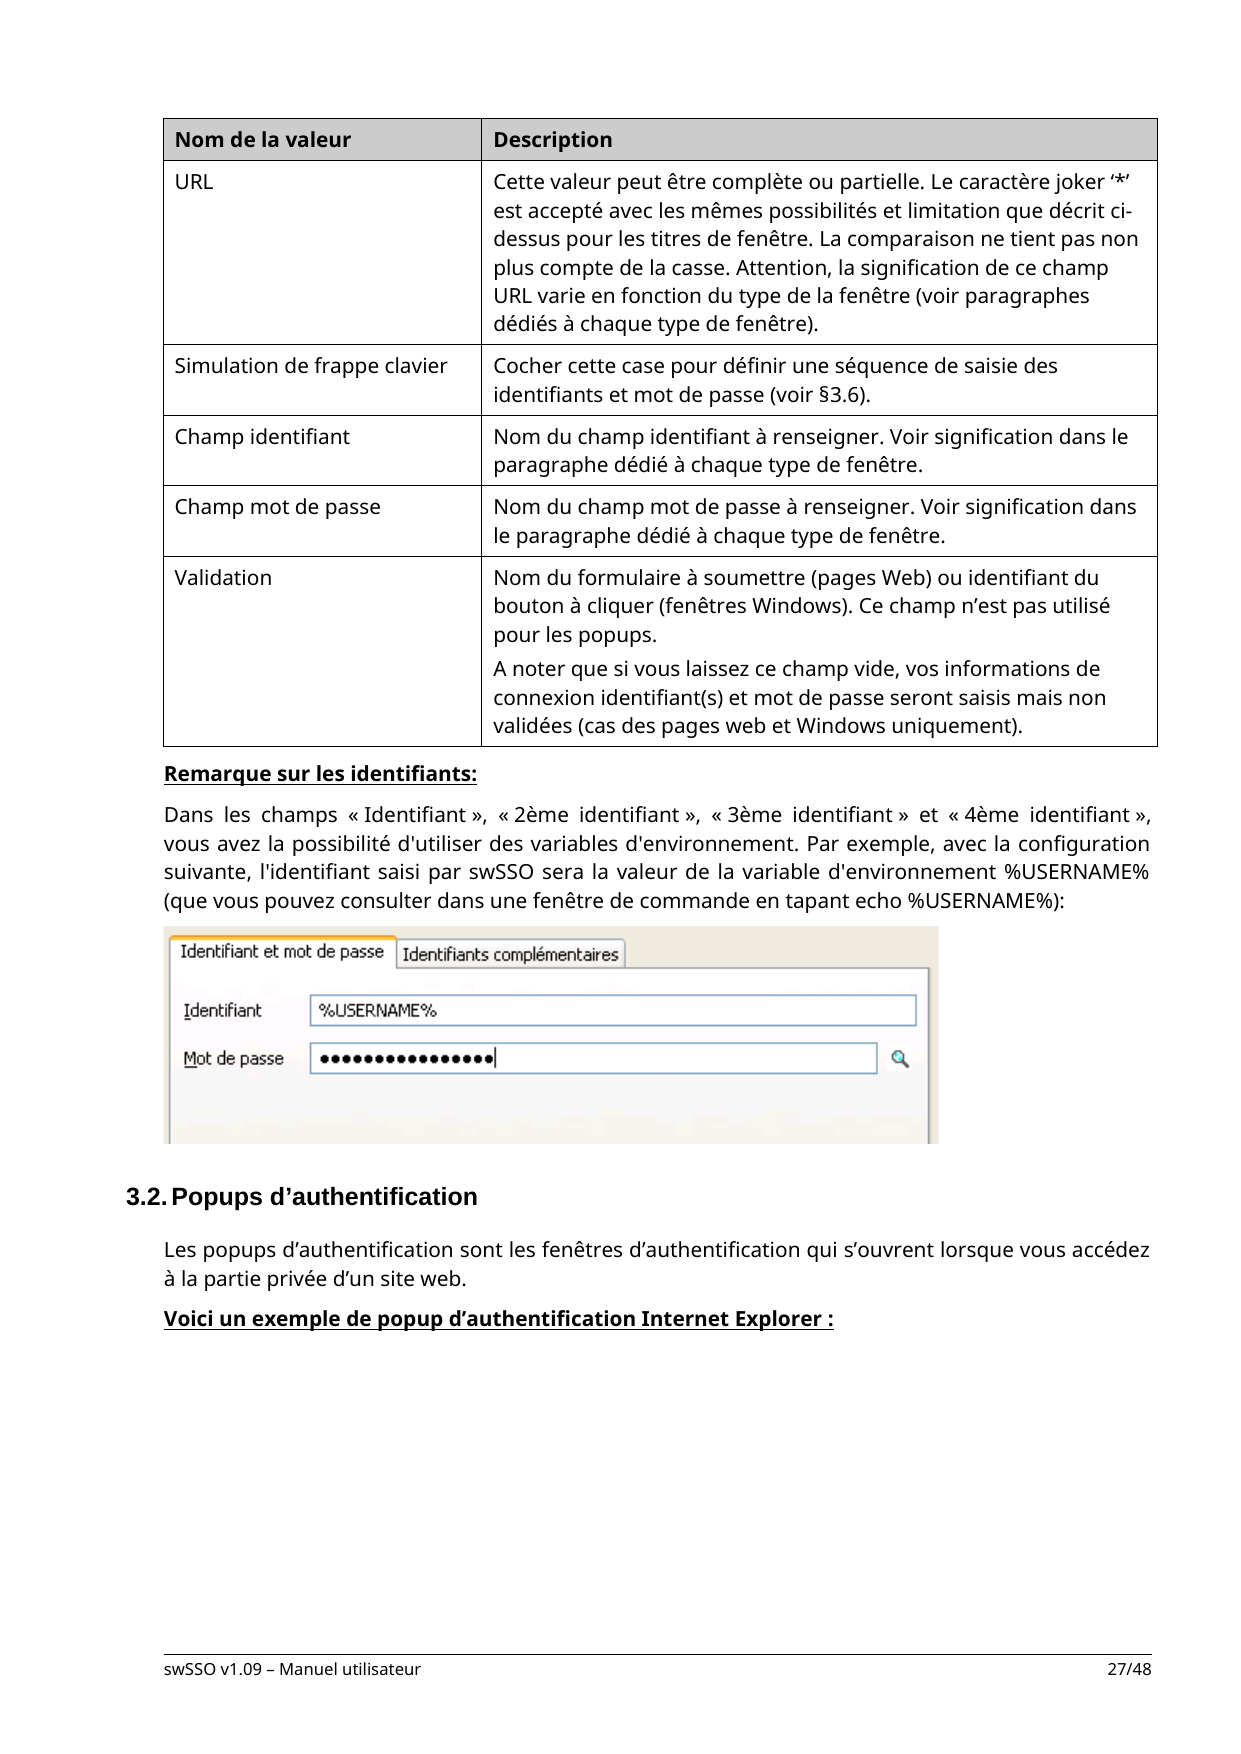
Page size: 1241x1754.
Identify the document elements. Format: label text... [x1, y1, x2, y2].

table_header Description [482, 119, 1157, 160]
text Dans les champs « Identifiant », « 2ème identifiant », « 3ème identifiant » et « 4ème identifiant », vous avez la possibilité d'utiliser des variables d'environnement. Par exemple, avec la configuration suivante, l'identifiant saisi par swSSO sera la valeur de la variable d'environnement %USERNAME% (que vous pouvez consulter dans une fenêtre de commande en tapant echo %USERNAME%): [164, 800, 1152, 914]
table_cell Nom du formulaire à soumettre (pages Web) ou identifiant du bouton à cliquer (fenêtres Windows). Ce champ n’est pas utilisé pour les popups. A noter que si vous laissez ce champ vide, vos informations de connexion identifiant(s) et mot de passe seront saisis mais non validées (cas des pages web et Windows uniquement). [482, 557, 1157, 746]
text Voici un exemple de popup d’authentification Internet Explorer : [164, 1304, 1152, 1333]
table_cell Cocher cette case pour définir une séquence de saisie des identifiants et mot de passe (voir §3.6). [482, 345, 1157, 415]
table_cell URL [164, 161, 481, 344]
table_cell Champ mot de passe [164, 486, 481, 556]
text Remarque sur les identifiants: [164, 759, 1152, 788]
table_cell Nom du champ mot de passe à renseigner. Voir signification dans le paragraphe dédié à chaque type de fenêtre. [482, 486, 1157, 556]
text Les popups d’authentification sont les fenêtres d’authentification qui s’ouvrent lorsque vous accédez à la partie privée d’un site web. [164, 1235, 1152, 1292]
table_cell Nom du champ identifiant à renseigner. Voir signification dans le paragraphe dédié à chaque type de fenêtre. [482, 416, 1157, 485]
table_cell Champ identifiant [164, 416, 481, 485]
table_cell Simulation de frappe clavier [164, 345, 481, 415]
subtitle Popups d’authentification [126, 1181, 1152, 1210]
table_cell Validation [164, 557, 481, 746]
table_header Nom de la valeur [164, 119, 481, 160]
table_cell Cette valeur peut être complète ou partielle. Le caractère joker ‘*’ est accepté avec les mêmes possibilités et limitation que décrit ci-dessus pour les titres de fenêtre. La comparaison ne tient pas non plus compte de la casse. Attention, la signification de ce champ URL varie en fonction du type de la fenêtre (voir paragraphes dédiés à chaque type de fenêtre). [482, 161, 1157, 344]
